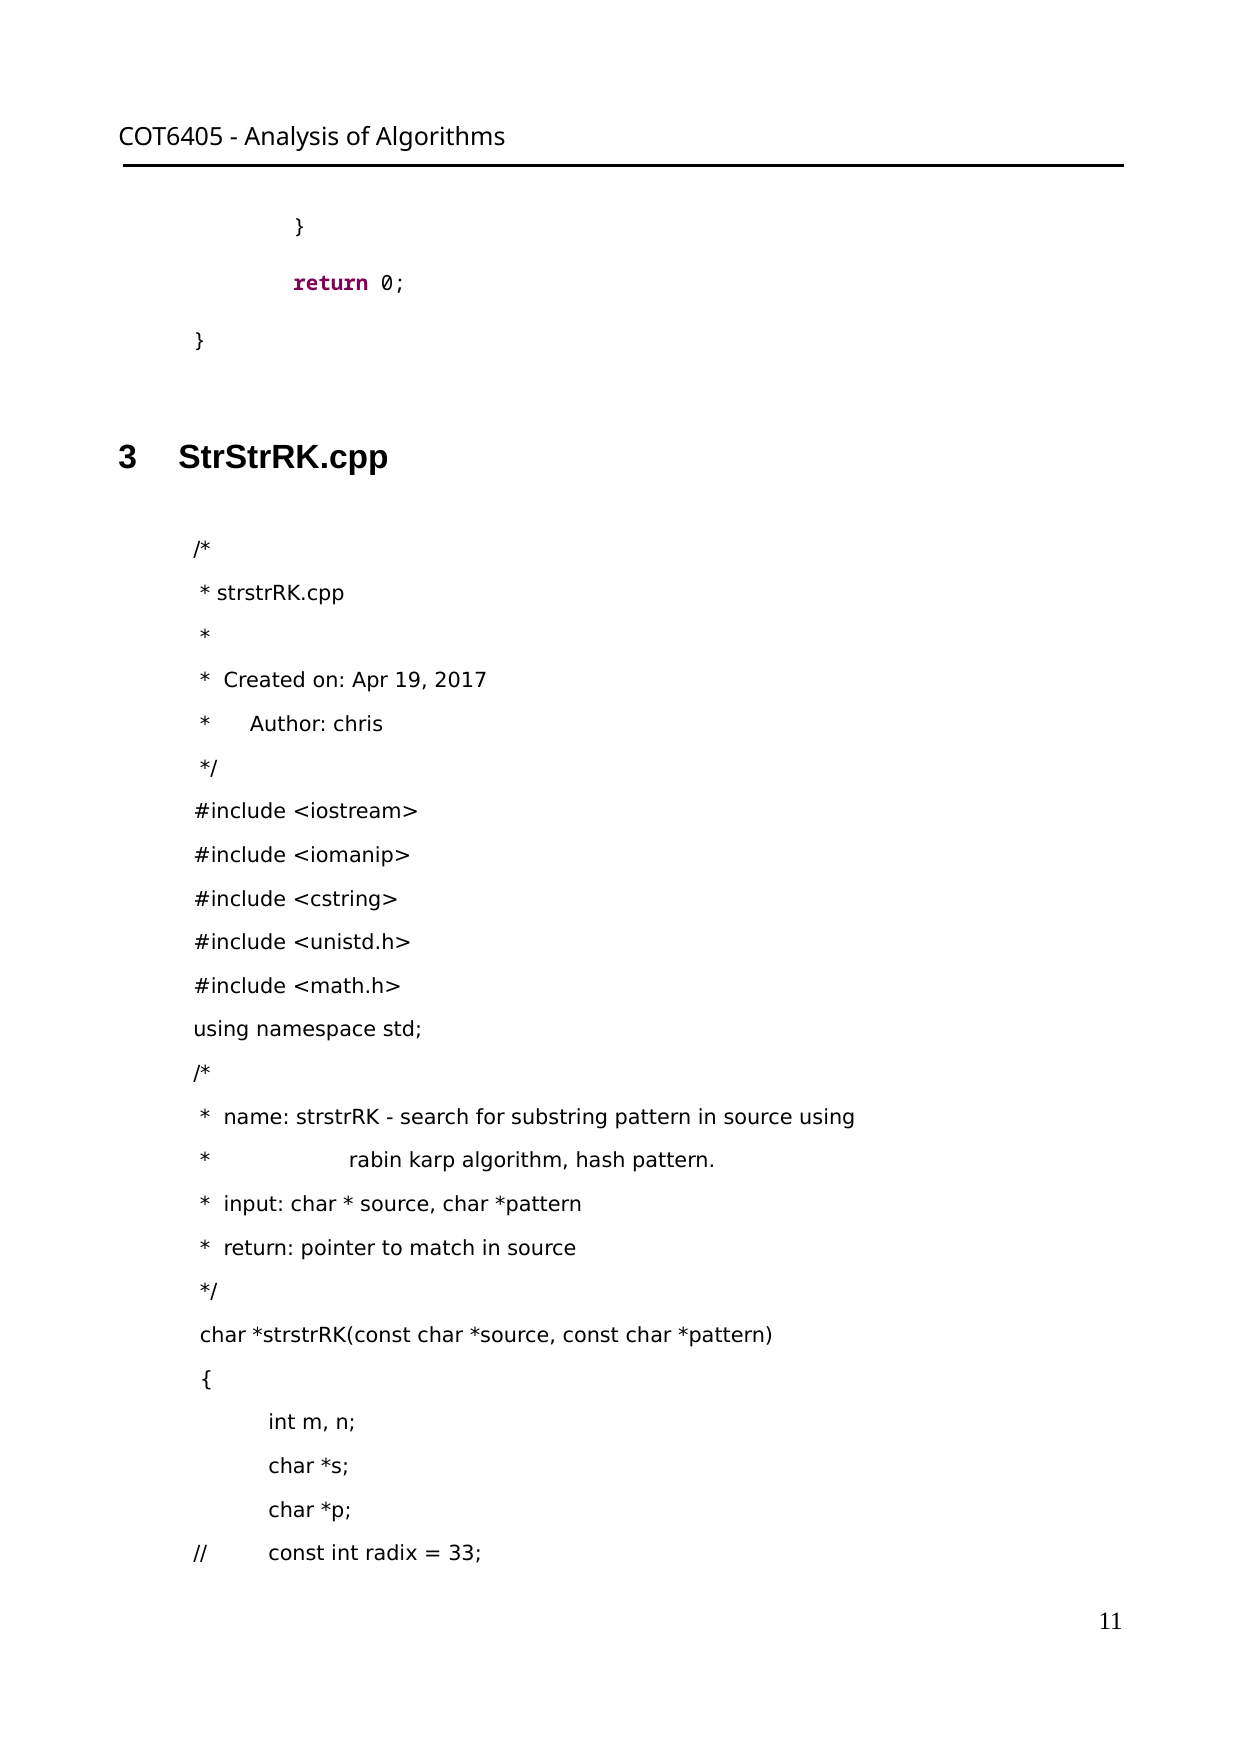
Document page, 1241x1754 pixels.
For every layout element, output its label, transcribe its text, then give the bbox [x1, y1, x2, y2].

text using namespace std; [193, 1017, 1122, 1042]
text */ [193, 1279, 1122, 1304]
text return 0; [193, 268, 1122, 296]
text #include <math.h> [193, 974, 1122, 998]
text #include <iomanip> [193, 843, 1122, 867]
text char *strstrRK(const char *source, const char *pattern) [193, 1323, 1122, 1347]
text { [193, 1367, 1122, 1391]
text } [193, 325, 1122, 353]
text * Created on: Apr 19, 2017 [193, 668, 1122, 693]
text * Author: chris [193, 712, 1122, 736]
subtitle StrStrRK.cpp [118, 437, 1122, 476]
text // const int radix = 33; [193, 1541, 1122, 1566]
text /* [193, 537, 1122, 562]
text /* [193, 1061, 1122, 1085]
text char *s; [193, 1454, 1122, 1478]
text * strstrRK.cpp [193, 581, 1122, 605]
text */ [193, 756, 1122, 780]
text * return: pointer to match in source [193, 1236, 1122, 1260]
text char *p; [193, 1498, 1122, 1522]
text } [193, 211, 1122, 239]
text #include <iostream> [193, 799, 1122, 823]
text * [193, 625, 1122, 649]
text #include <unistd.h> [193, 930, 1122, 954]
text * name: strstrRK - search for substring pattern in source using [193, 1105, 1122, 1129]
text int m, n; [193, 1410, 1122, 1434]
text * rabin karp algorithm, hash pattern. [193, 1148, 1122, 1173]
text #include <cstring> [193, 887, 1122, 911]
text * input: char * source, char *pattern [193, 1192, 1122, 1216]
